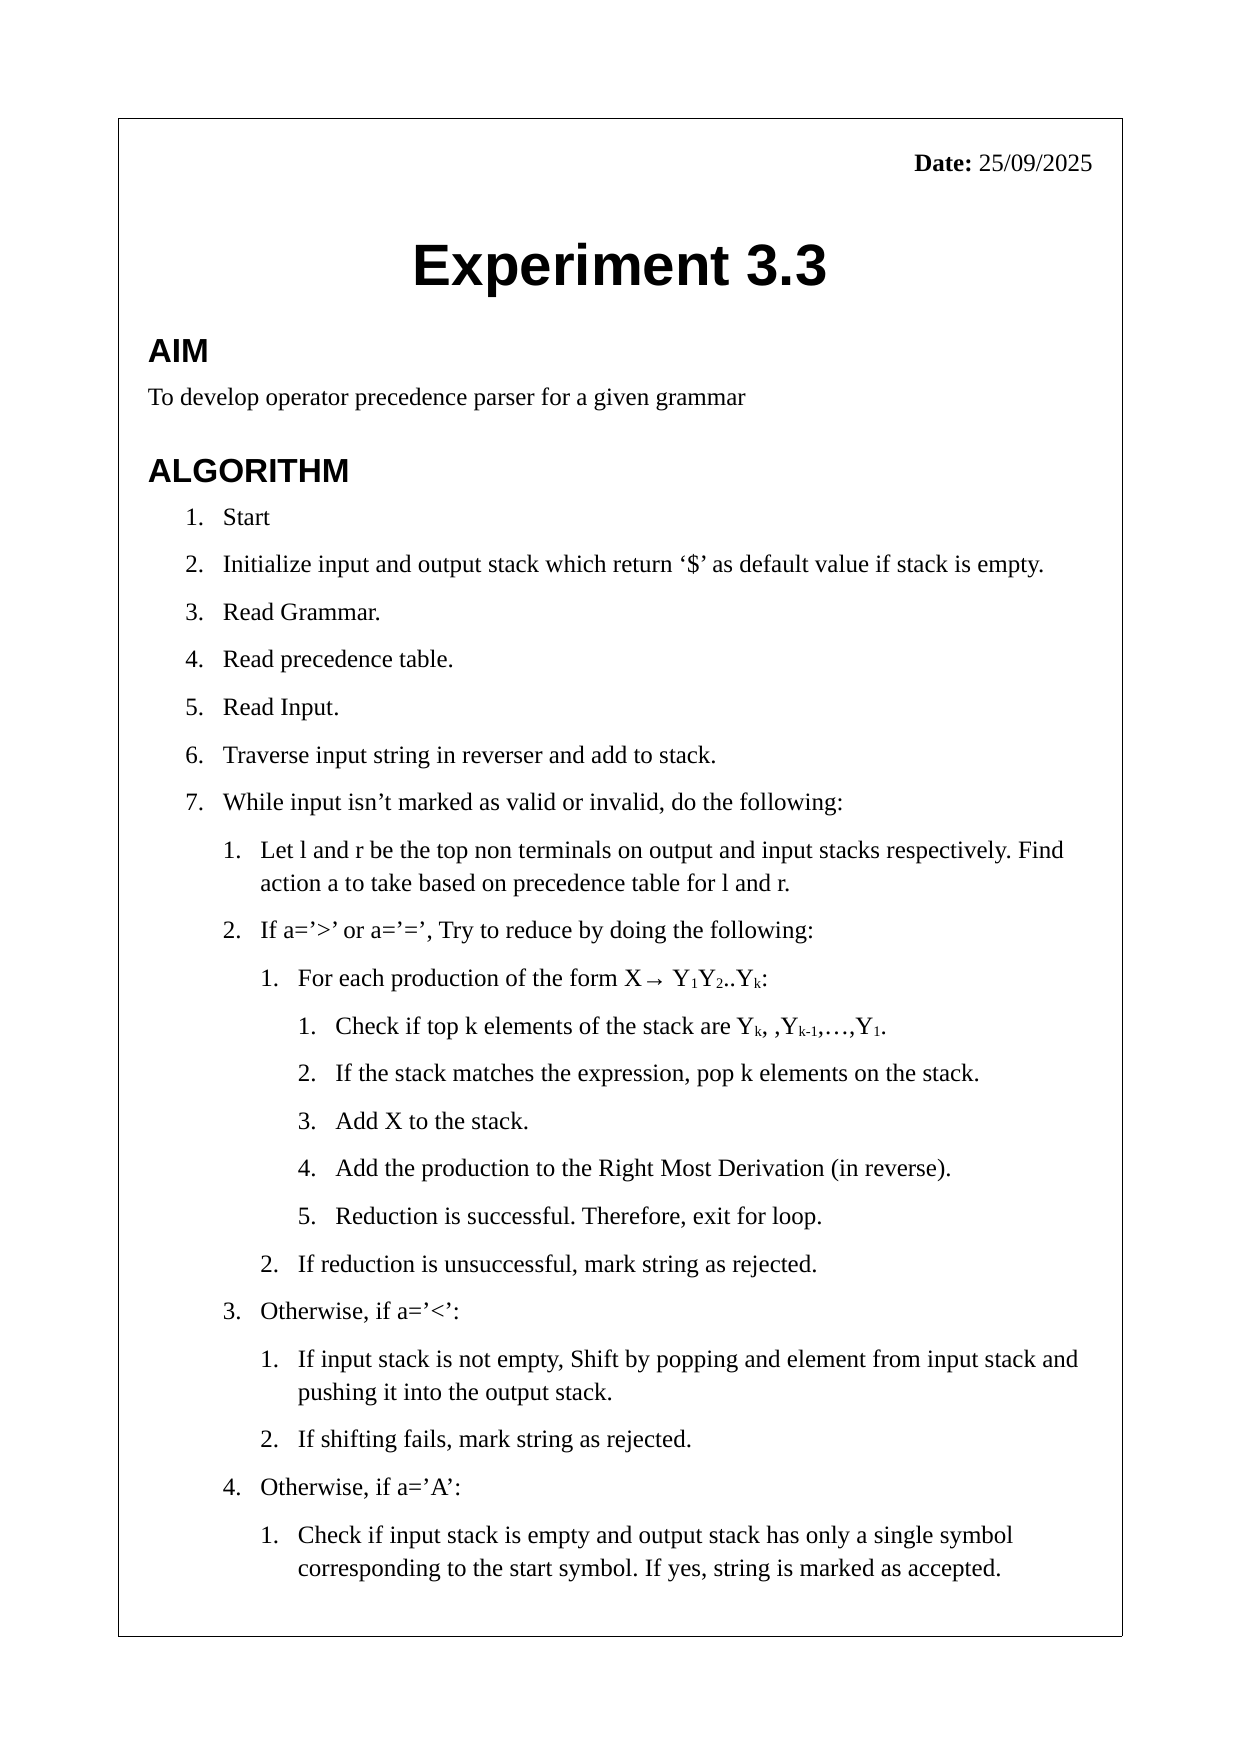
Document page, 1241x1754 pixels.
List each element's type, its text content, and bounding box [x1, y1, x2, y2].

title Experiment 3.3 [148, 231, 1092, 298]
list Read Input. [185, 692, 1092, 721]
list Read precedence table. [185, 644, 1092, 673]
list Start [185, 502, 1092, 530]
subtitle ALGORITHM [148, 451, 1092, 489]
list If input stack is not empty, Shift by popping and element from input stack and pushing it into the output stack. [260, 1344, 1092, 1406]
list Traverse input string in reverser and add to stack. [185, 740, 1092, 768]
list For each production of the form X→ Y1Y2..Yk: [260, 963, 1092, 992]
subtitle AIM [148, 331, 1092, 370]
list If the stack matches the expression, pop k elements on the stack. [298, 1058, 1092, 1087]
list If shifting fails, mark string as rejected. [260, 1424, 1092, 1453]
list Read Grammar. [185, 597, 1092, 626]
list Add the production to the Right Most Derivation (in reverse). [298, 1153, 1092, 1182]
list Check if input stack is empty and output stack has only a single symbol corresponding to the start symbol. If yes, string is marked as accepted. [260, 1520, 1092, 1582]
list Add X to the stack. [298, 1106, 1092, 1135]
text To develop operator precedence parser for a given grammar [148, 382, 1092, 411]
list While input isn’t marked as valid or invalid, do the following: [185, 787, 1092, 816]
list Let l and r be the top non terminals on output and input stacks respectively. Find action a to take based on precedence table for l and r. [223, 835, 1092, 897]
list Reduction is successful. Therefore, exit for loop. [298, 1201, 1092, 1230]
list If a=’>’ or a=’=’, Try to reduce by doing the following: [223, 916, 1092, 944]
list Initialize input and output stack which return ‘$’ as default value if stack is empty. [185, 549, 1092, 578]
list Otherwise, if a=’A’: [223, 1472, 1092, 1501]
list If reduction is unsuccessful, mark string as rejected. [260, 1249, 1092, 1277]
list Check if top k elements of the stack are Yk, ,Yk-1,…,Y1. [298, 1011, 1092, 1039]
list Otherwise, if a=’<’: [223, 1296, 1092, 1325]
